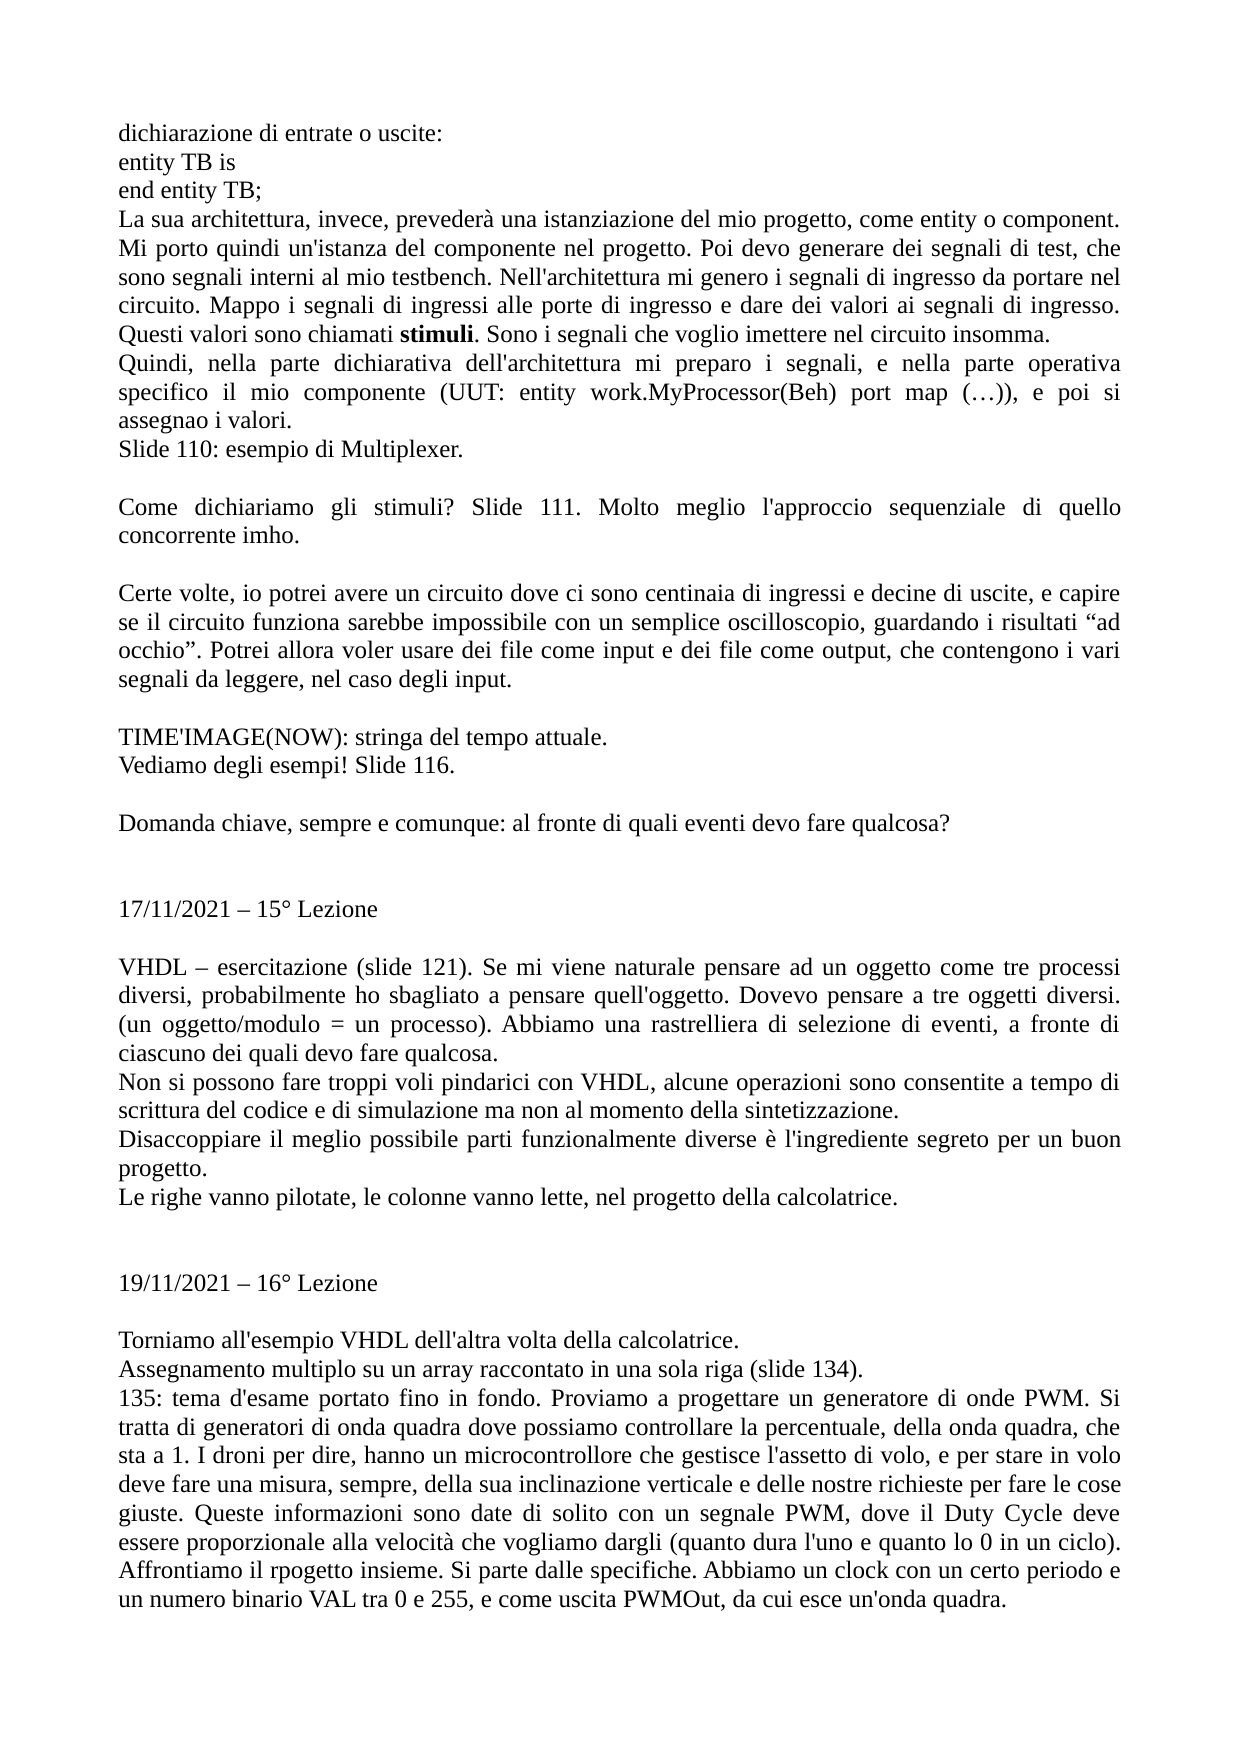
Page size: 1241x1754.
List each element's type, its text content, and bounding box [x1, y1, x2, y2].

text Disaccoppiare il meglio possibile parti funzionalmente diverse è l'ingrediente segreto per un buon progetto. [118, 1124, 1122, 1182]
text La sua architettura, invece, prevederà una istanziazione del mio progetto, come entity o component. Mi porto quindi un'istanza del componente nel progetto. Poi devo generare dei segnali di test, che sono segnali interni al mio testbench. Nell'architettura mi genero i segnali di ingresso da portare nel circuito. Mappo i segnali di ingressi alle porte di ingresso e dare dei valori ai segnali di ingresso. Questi valori sono chiamati stimuli. Sono i segnali che voglio imettere nel circuito insomma. [118, 204, 1122, 348]
text Certe volte, io potrei avere un circuito dove ci sono centinaia di ingressi e decine di uscite, e capire se il circuito funziona sarebbe impossibile con un semplice oscilloscopio, guardando i risultati “ad occhio”. Potrei allora voler usare dei file come input e dei file come output, che contengono i vari segnali da leggere, nel caso degli input. [118, 578, 1122, 693]
text end entity TB; [118, 176, 1122, 204]
text dichiarazione di entrate o uscite: [118, 118, 1122, 147]
text 19/11/2021 – 16° Lezione [118, 1268, 1122, 1297]
text Quindi, nella parte dichiarativa dell'architettura mi preparo i segnali, e nella parte operativa specifico il mio componente (UUT: entity work.MyProcessor(Beh) port map (…)), e poi si assegnao i valori. [118, 348, 1122, 434]
text VHDL – esercitazione (slide 121). Se mi viene naturale pensare ad un oggetto come tre processi diversi, probabilmente ho sbagliato a pensare quell'oggetto. Dovevo pensare a tre oggetti diversi. (un oggetto/modulo = un processo). Abbiamo una rastrelliera di selezione di eventi, a fronte di ciascuno dei quali devo fare qualcosa. [118, 952, 1122, 1067]
text Assegnamento multiplo su un array raccontato in una sola riga (slide 134). [118, 1354, 1122, 1383]
text 17/11/2021 – 15° Lezione [118, 894, 1122, 923]
text Domanda chiave, sempre e comunque: al fronte di quali eventi devo fare qualcosa? [118, 808, 1122, 837]
text Non si possono fare troppi voli pindarici con VHDL, alcune operazioni sono consentite a tempo di scrittura del codice e di simulazione ma non al momento della sintetizzazione. [118, 1067, 1122, 1124]
text Come dichiariamo gli stimuli? Slide 111. Molto meglio l'approccio sequenziale di quello concorrente imho. [118, 492, 1122, 549]
text Le righe vanno pilotate, le colonne vanno lette, nel progetto della calcolatrice. [118, 1182, 1122, 1211]
text 135: tema d'esame portato fino in fondo. Proviamo a progettare un generatore di onde PWM. Si tratta di generatori di onda quadra dove possiamo controllare la percentuale, della onda quadra, che sta a 1. I droni per dire, hanno un microcontrollore che gestisce l'assetto di volo, e per stare in volo deve fare una misura, sempre, della sua inclinazione verticale e delle nostre richieste per fare le cose giuste. Queste informazioni sono date di solito con un segnale PWM, dove il Duty Cycle deve essere proporzionale alla velocità che vogliamo dargli (quanto dura l'uno e quanto lo 0 in un ciclo). Affrontiamo il rpogetto insieme. Si parte dalle specifiche. Abbiamo un clock con un certo periodo e un numero binario VAL tra 0 e 255, e come uscita PWMOut, da cui esce un'onda quadra. [118, 1383, 1122, 1613]
text Vediamo degli esempi! Slide 116. [118, 751, 1122, 779]
text entity TB is [118, 147, 1122, 176]
text Slide 110: esempio di Multiplexer. [118, 434, 1122, 463]
text TIME'IMAGE(NOW): stringa del tempo attuale. [118, 722, 1122, 751]
text Torniamo all'esempio VHDL dell'altra volta della calcolatrice. [118, 1326, 1122, 1354]
